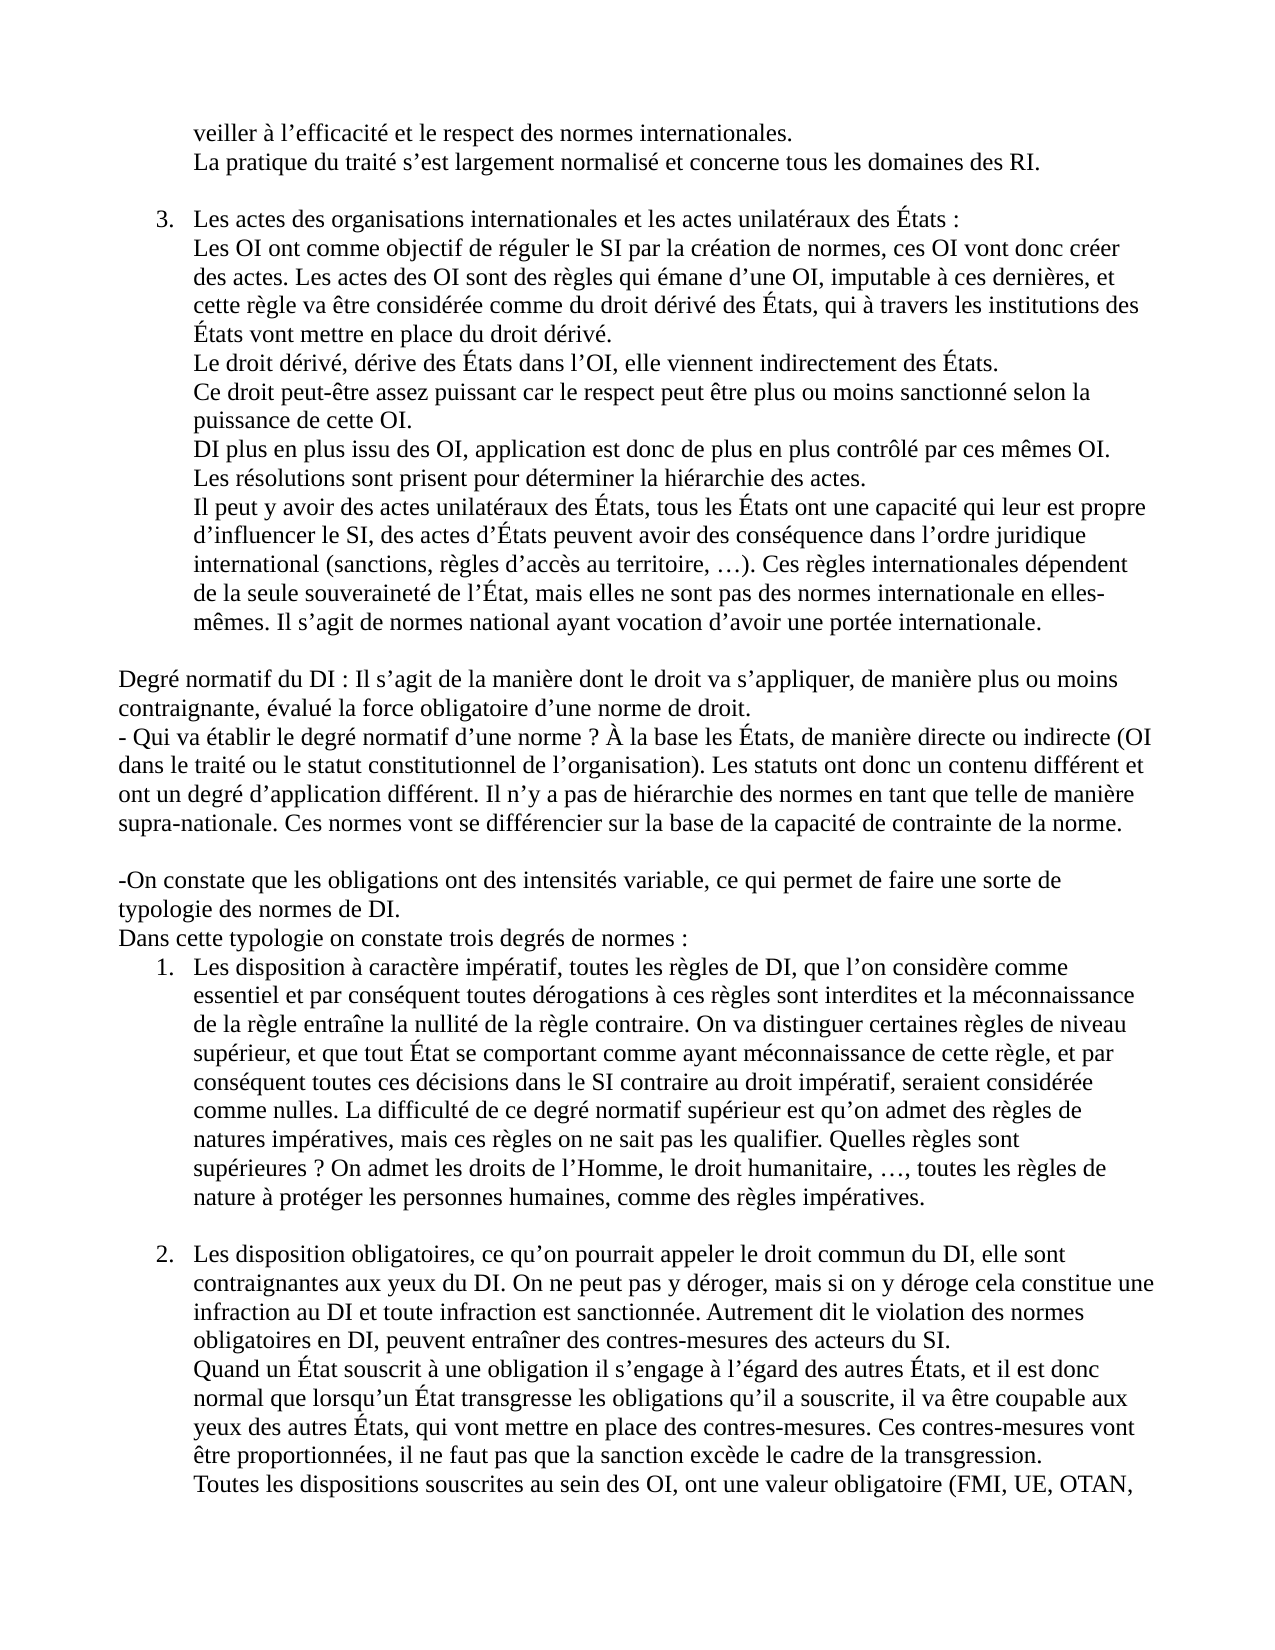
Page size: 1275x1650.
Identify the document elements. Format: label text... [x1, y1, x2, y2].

list Les actes des organisations internationales et les actes unilatéraux des États : Les OI ont comme objectif de réguler le SI par la création de normes, ces OI vont donc créer des actes. Les actes des OI sont des règles qui émane d’une OI, imputable à ces dernières, et cette règle va être considérée comme du droit dérivé des États, qui à travers les institutions des États vont mettre en place du droit dérivé. Le droit dérivé, dérive des États dans l’OI, elle viennent indirectement des États. Ce droit peut-être assez puissant car le respect peut être plus ou moins sanctionné selon la puissance de cette OI. DI plus en plus issu des OI, application est donc de plus en plus contrôlé par ces mêmes OI. Les résolutions sont prisent pour déterminer la hiérarchie des actes. Il peut y avoir des actes unilatéraux des États, tous les États ont une capacité qui leur est propre d’influencer le SI, des actes d’États peuvent avoir des conséquence dans l’ordre juridique international (sanctions, règles d’accès au territoire, …). Ces règles internationales dépendent de la seule souveraineté de l’État, mais elles ne sont pas des normes internationale en elles-mêmes. Il s’agit de normes national ayant vocation d’avoir une portée internationale. [156, 204, 1157, 664]
list Les disposition à caractère impératif, toutes les règles de DI, que l’on considère comme essentiel et par conséquent toutes dérogations à ces règles sont interdites et la méconnaissance de la règle entraîne la nullité de la règle contraire. On va distinguer certaines règles de niveau supérieur, et que tout État se comportant comme ayant méconnaissance de cette règle, et par conséquent toutes ces décisions dans le SI contraire au droit impératif, seraient considérée comme nulles. La difficulté de ce degré normatif supérieur est qu’on admet des règles de natures impératives, mais ces règles on ne sait pas les qualifier. Quelles règles sont supérieures ? On admet les droits de l’Homme, le droit humanitaire, …, toutes les règles de nature à protéger les personnes humaines, comme des règles impératives. [156, 952, 1157, 1239]
text Degré normatif du DI : Il s’agit de la manière dont le droit va s’appliquer, de manière plus ou moins contraignante, évalué la force obligatoire d’une norme de droit. - Qui va établir le degré normatif d’une norme ? À la base les États, de manière directe ou indirecte (OI dans le traité ou le statut constitutionnel de l’organisation). Les statuts ont donc un contenu différent et ont un degré d’application différent. Il n’y a pas de hiérarchie des normes en tant que telle de manière supra-nationale. Ces normes vont se différencier sur la base de la capacité de contrainte de la norme. [118, 664, 1157, 866]
text -On constate que les obligations ont des intensités variable, ce qui permet de faire une sorte de typologie des normes de DI. Dans cette typologie on constate trois degrés de normes : [118, 866, 1157, 952]
list veiller à l’efficacité et le respect des normes internationales. La pratique du traité s’est largement normalisé et concerne tous les domaines des RI. [156, 118, 1157, 204]
list Les disposition obligatoires, ce qu’on pourrait appeler le droit commun du DI, elle sont contraignantes aux yeux du DI. On ne peut pas y déroger, mais si on y déroge cela constitue une infraction au DI et toute infraction est sanctionnée. Autrement dit le violation des normes obligatoires en DI, peuvent entraîner des contres-mesures des acteurs du SI. Quand un État souscrit à une obligation il s’engage à l’égard des autres États, et il est donc normal que lorsqu’un État transgresse les obligations qu’il a souscrite, il va être coupable aux yeux des autres États, qui vont mettre en place des contres-mesures. Ces contres-mesures vont être proportionnées, il ne faut pas que la sanction excède le cadre de la transgression. Toutes les dispositions souscrites au sein des OI, ont une valeur obligatoire (FMI, UE, OTAN, [156, 1239, 1157, 1498]
